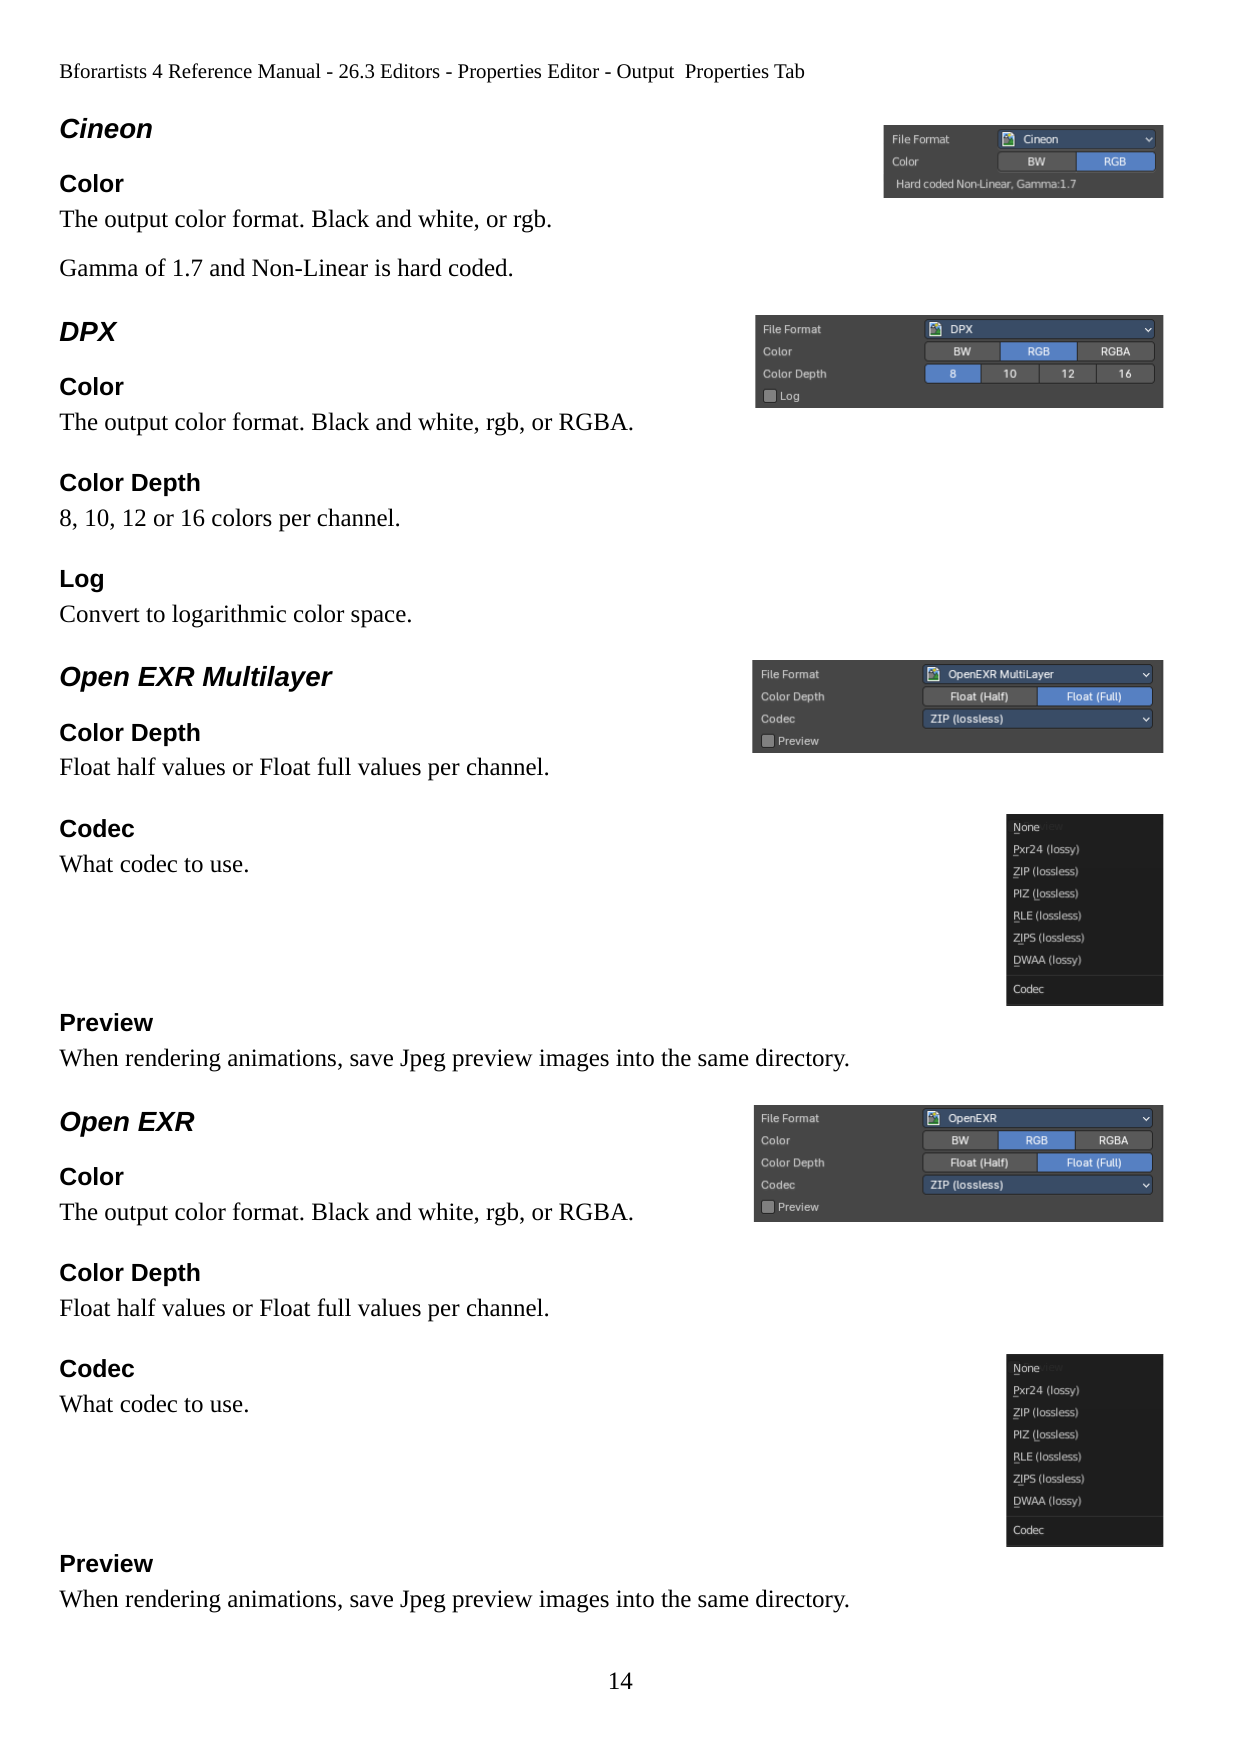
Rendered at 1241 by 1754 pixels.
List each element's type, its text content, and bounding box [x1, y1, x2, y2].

text Gamma of 1.7 and Non-Linear is hard coded. [59, 253, 1181, 282]
subtitle [1164, 718, 1181, 746]
subtitle Color Depth [59, 1258, 1181, 1287]
subtitle [1164, 661, 1181, 693]
text The output color format. Black and white, rgb, or RGBA. [59, 1197, 1181, 1225]
subtitle Color [59, 1162, 753, 1190]
subtitle [1164, 814, 1181, 843]
subtitle Preview [59, 1008, 1181, 1037]
subtitle [1164, 169, 1181, 198]
text 8, 10, 12 or 16 colors per channel. [59, 503, 1181, 532]
text [1164, 1389, 1181, 1418]
subtitle Preview [59, 1549, 1181, 1577]
picture [755, 315, 1164, 408]
subtitle DPX [59, 315, 755, 347]
text What codec to use. [59, 1389, 1006, 1418]
subtitle [1164, 1105, 1181, 1137]
text The output color format. Black and white, or rgb. [59, 204, 1181, 233]
text What codec to use. [59, 849, 1006, 878]
text When rendering animations, save Jpeg preview images into the same directory. [59, 1584, 1181, 1612]
subtitle Codec [59, 1354, 1006, 1383]
picture [883, 125, 1164, 198]
text Convert to logarithmic color space. [59, 599, 1181, 628]
text Float half values or Float full values per channel. [59, 1293, 1181, 1322]
text The output color format. Black and white, rgb, or RGBA. [59, 407, 1181, 435]
text When rendering animations, save Jpeg preview images into the same directory. [59, 1043, 1181, 1072]
picture [1006, 814, 1164, 1006]
picture [753, 1105, 1164, 1222]
subtitle [1164, 372, 1181, 400]
subtitle Color Depth [59, 468, 1181, 497]
subtitle Color Depth [59, 718, 752, 746]
subtitle [1164, 315, 1181, 347]
subtitle Log [59, 564, 1181, 593]
subtitle [1164, 1162, 1181, 1190]
text [1164, 849, 1181, 878]
subtitle Open EXR Multilayer [59, 661, 752, 693]
picture [1006, 1354, 1164, 1547]
text Float half values or Float full values per channel. [59, 752, 1181, 781]
picture [752, 660, 1164, 753]
subtitle Cineon [59, 113, 1181, 144]
subtitle Open EXR [59, 1105, 753, 1137]
subtitle [1164, 1354, 1181, 1383]
subtitle Codec [59, 814, 1006, 843]
subtitle Color [59, 372, 755, 400]
subtitle Color [59, 169, 883, 198]
